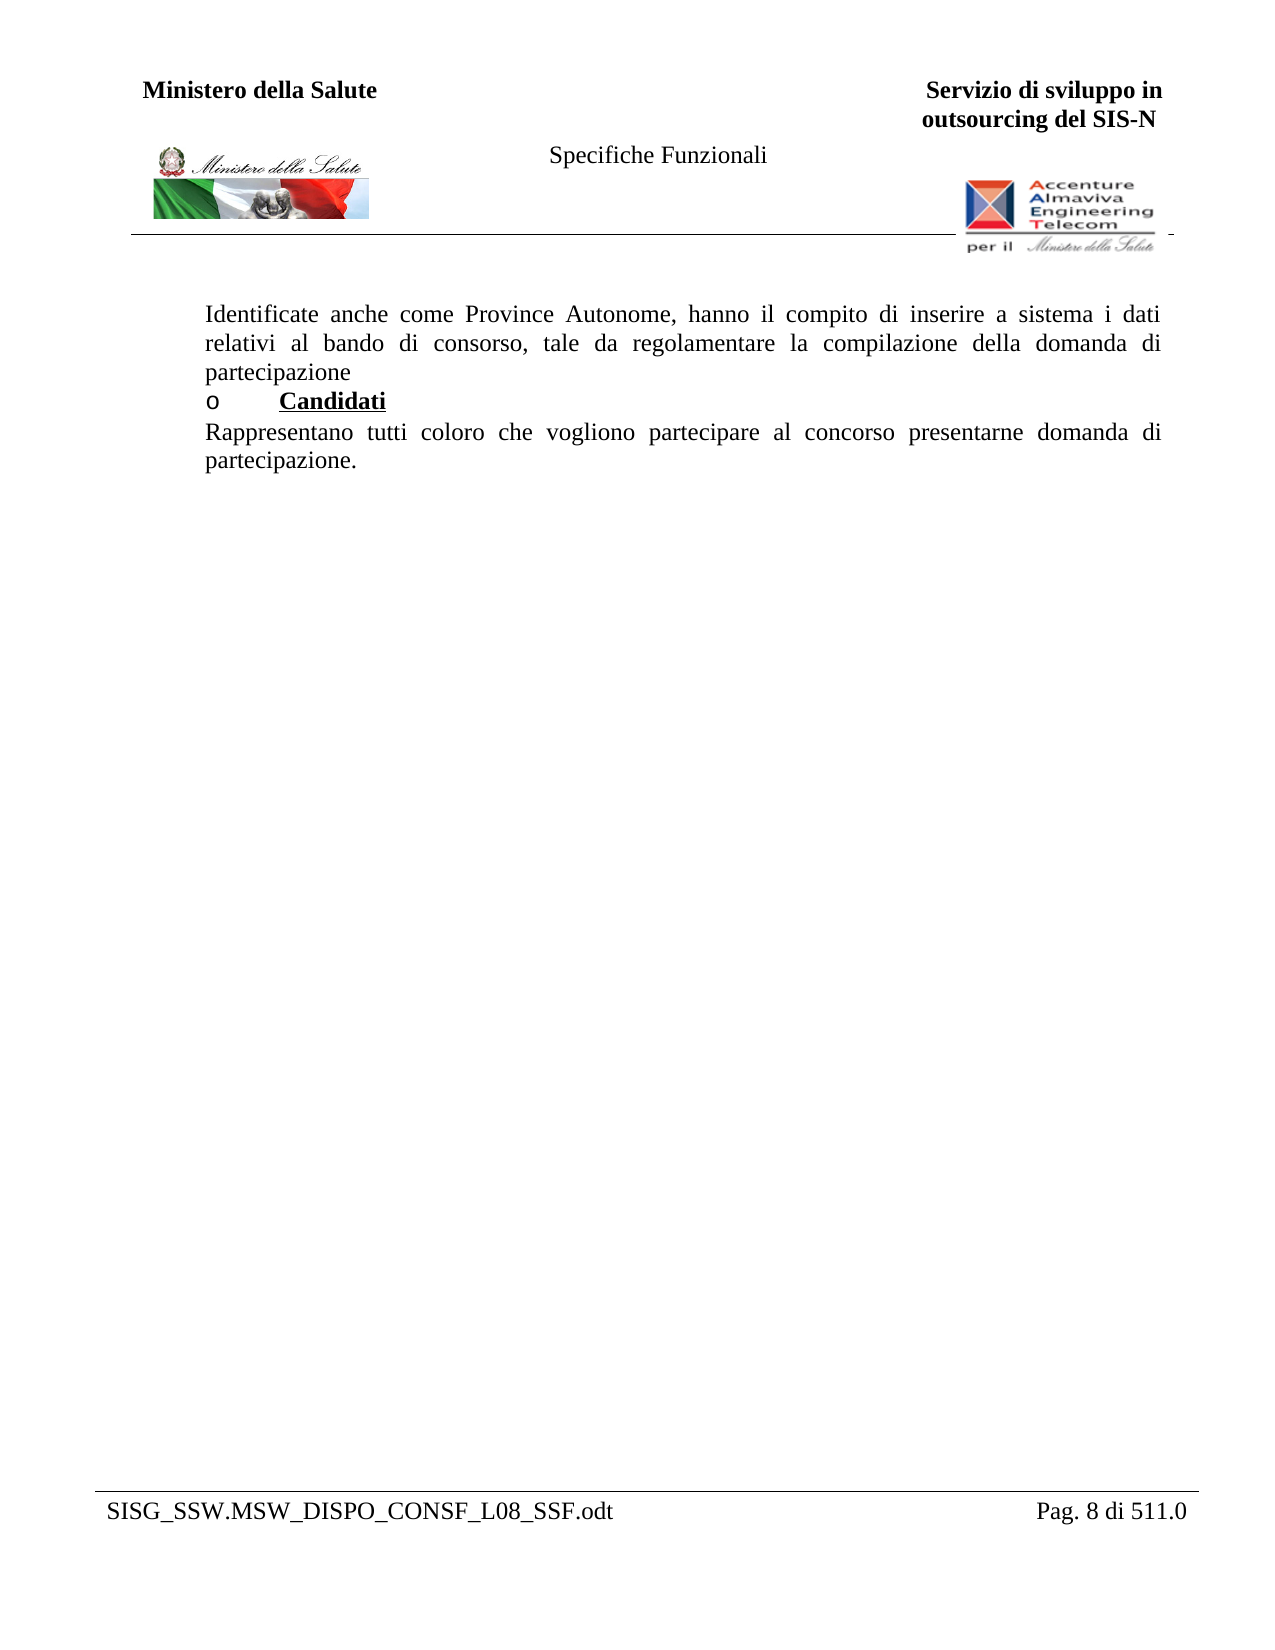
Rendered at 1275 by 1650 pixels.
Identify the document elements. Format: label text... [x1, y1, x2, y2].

text Rappresentano tutti coloro che vogliono partecipare al concorso presentarne domanda di partecipazione. [205, 417, 1162, 474]
text Identificate anche come Province Autonome, hanno il compito di inserire a sistema i dati relativi al bando di consorso, tale da regolamentare la compilazione della domanda di partecipazione [205, 299, 1162, 386]
list Candidati [205, 386, 1162, 417]
